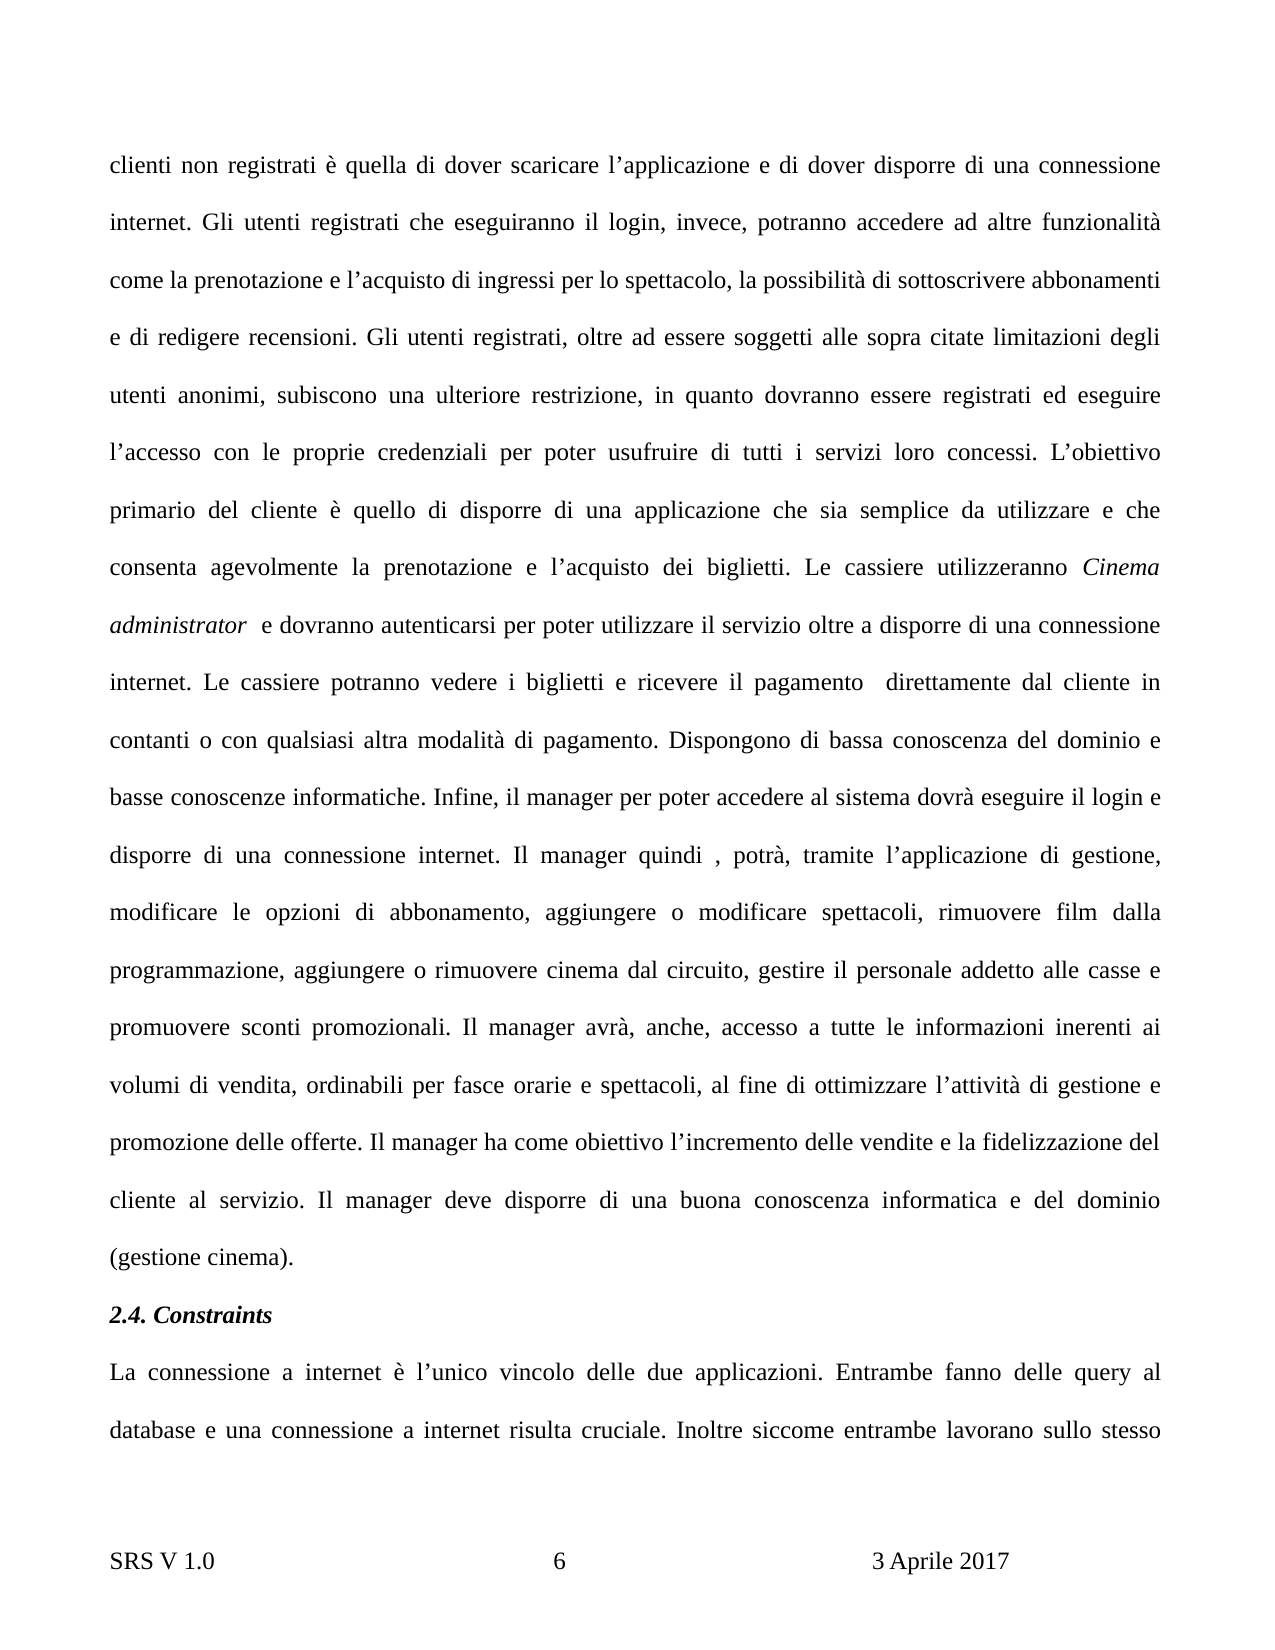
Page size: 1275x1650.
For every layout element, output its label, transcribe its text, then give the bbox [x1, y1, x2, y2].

text La connessione a internet è l’unico vincolo delle due applicazioni. Entrambe fanno delle query al database e una connessione a internet risulta cruciale. Inoltre siccome entrambe lavorano sullo stesso [109, 1357, 1162, 1444]
text 2.4. Constraints [109, 1300, 1162, 1329]
text clienti non registrati è quella di dover scaricare l’applicazione e di dover disporre di una connessione internet. Gli utenti registrati che eseguiranno il login, invece, potranno accedere ad altre funzionalità come la prenotazione e l’acquisto di ingressi per lo spettacolo, la possibilità di sottoscrivere abbonamenti e di redigere recensioni. Gli utenti registrati, oltre ad essere soggetti alle sopra citate limitazioni degli utenti anonimi, subiscono una ulteriore restrizione, in quanto dovranno essere registrati ed eseguire l’accesso con le proprie credenziali per poter usufruire di tutti i servizi loro concessi. L’obiettivo primario del cliente è quello di disporre di una applicazione che sia semplice da utilizzare e che consenta agevolmente la prenotazione e l’acquisto dei biglietti. Le cassiere utilizzeranno Cinema administrator e dovranno autenticarsi per poter utilizzare il servizio oltre a disporre di una connessione internet. Le cassiere potranno vedere i biglietti e ricevere il pagamento direttamente dal cliente in contanti o con qualsiasi altra modalità di pagamento. Dispongono di bassa conoscenza del dominio e basse conoscenze informatiche. Infine, il manager per poter accedere al sistema dovrà eseguire il login e disporre di una connessione internet. Il manager quindi , potrà, tramite l’applicazione di gestione, modificare le opzioni di abbonamento, aggiungere o modificare spettacoli, rimuovere film dalla programmazione, aggiungere o rimuovere cinema dal circuito, gestire il personale addetto alle casse e promuovere sconti promozionali. Il manager avrà, anche, accesso a tutte le informazioni inerenti ai volumi di vendita, ordinabili per fasce orarie e spettacoli, al fine di ottimizzare l’attività di gestione e promozione delle offerte. Il manager ha come obiettivo l’incremento delle vendite e la fidelizzazione del cliente al servizio. Il manager deve disporre di una buona conoscenza informatica e del dominio (gestione cinema). [109, 150, 1162, 1271]
